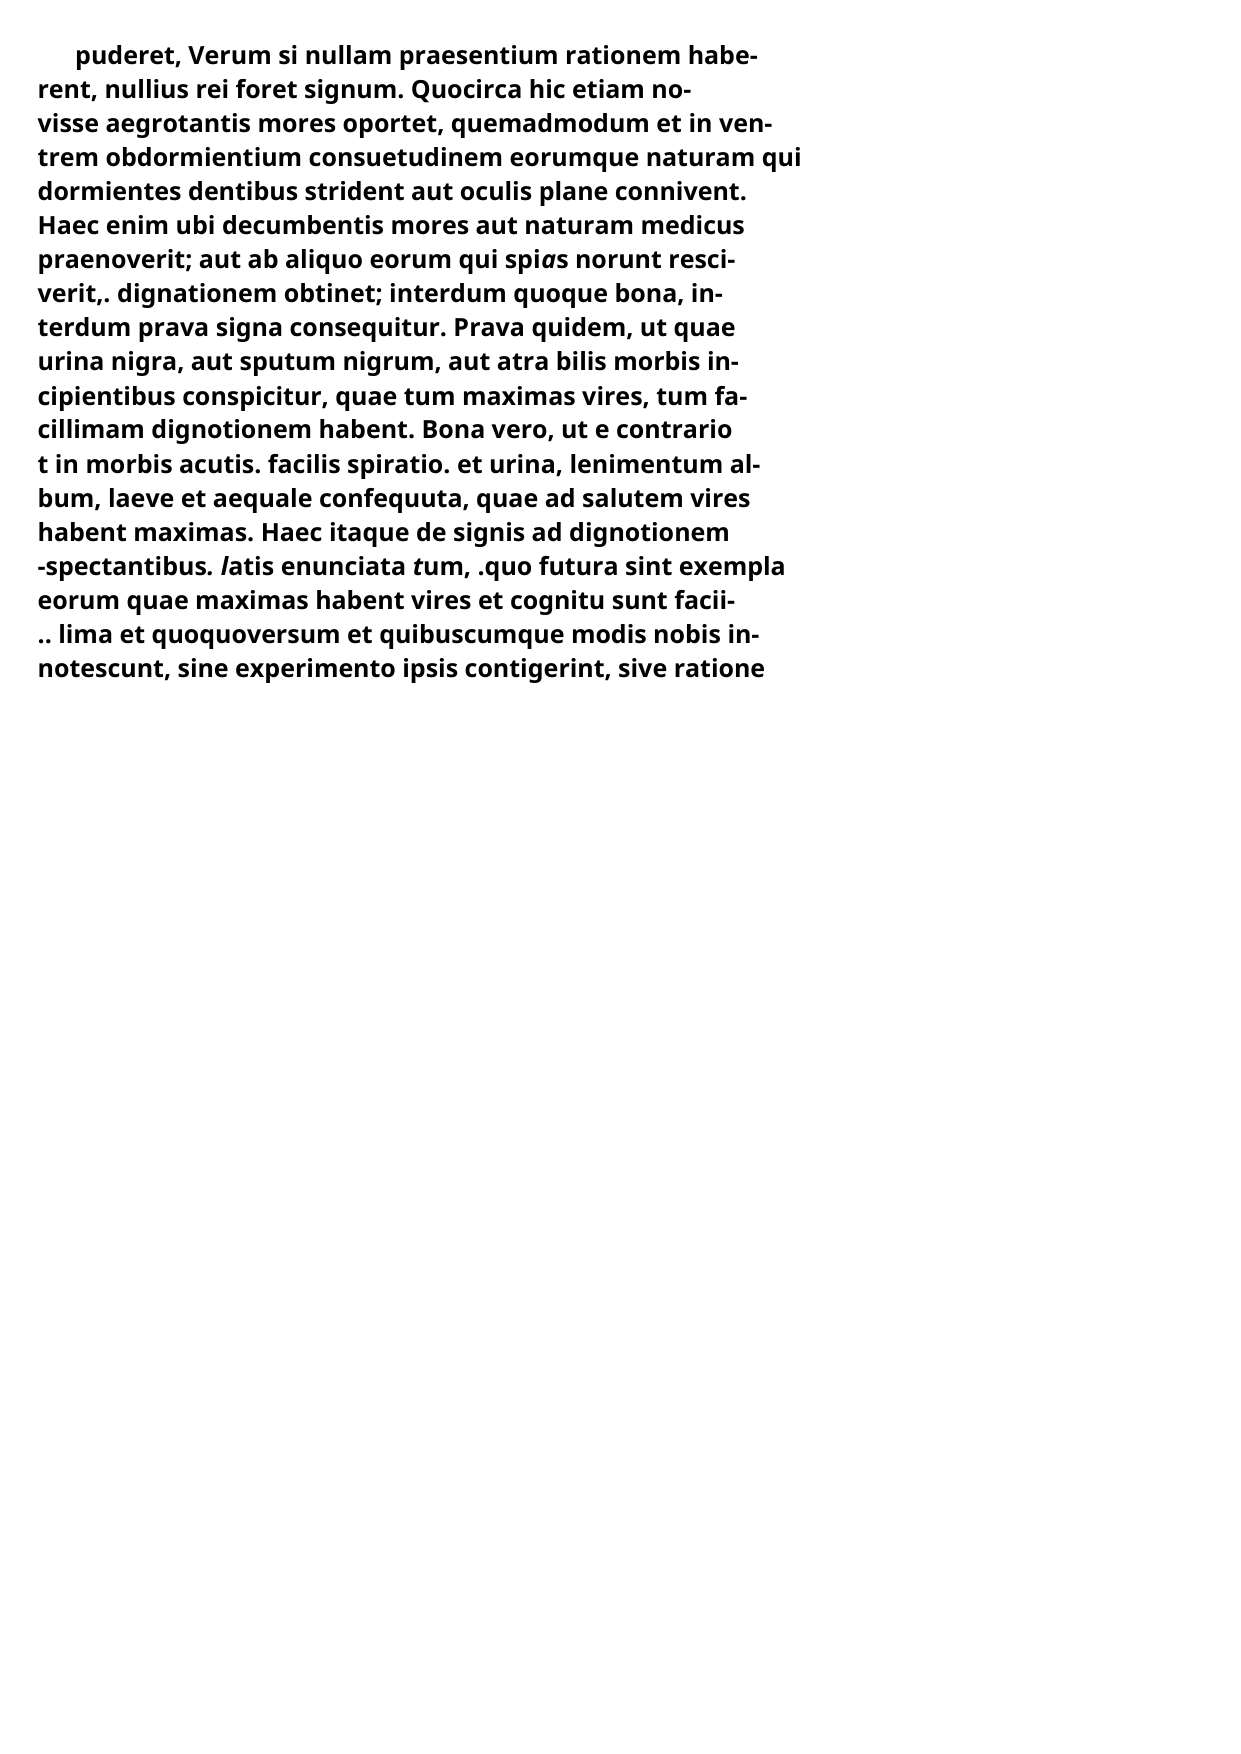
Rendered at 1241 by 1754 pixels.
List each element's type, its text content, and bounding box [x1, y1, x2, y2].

text puderet, Verum si nullam praesentium rationem habe- rent, nullius rei foret signum. Quocirca hic etiam no- visse aegrotantis mores oportet, quemadmodum et in ven- trem obdormientium consuetudinem eorumque naturam qui dormientes dentibus strident aut oculis plane connivent. Haec enim ubi decumbentis mores aut naturam medicus praenoverit; aut ab aliquo eorum qui spias norunt resci- verit,. dignationem obtinet; interdum quoque bona, in- terdum prava signa consequitur. Prava quidem, ut quae urina nigra, aut sputum nigrum, aut atra bilis morbis in- cipientibus conspicitur, quae tum maximas vires, tum fa- cillimam dignotionem habent. Bona vero, ut e contrario t in morbis acutis. facilis spiratio. et urina, lenimentum al- bum, laeve et aequale confequuta, quae ad salutem vires habent maximas. Haec itaque de signis ad dignotionem -spectantibus. latis enunciata tum, .quo futura sint exempla eorum quae maximas habent vires et cognitu sunt facii- .. lima et quoquoversum et quibuscumque modis nobis in- notescunt, sine experimento ipsis contigerint, sive ratione [37, 37, 1203, 685]
